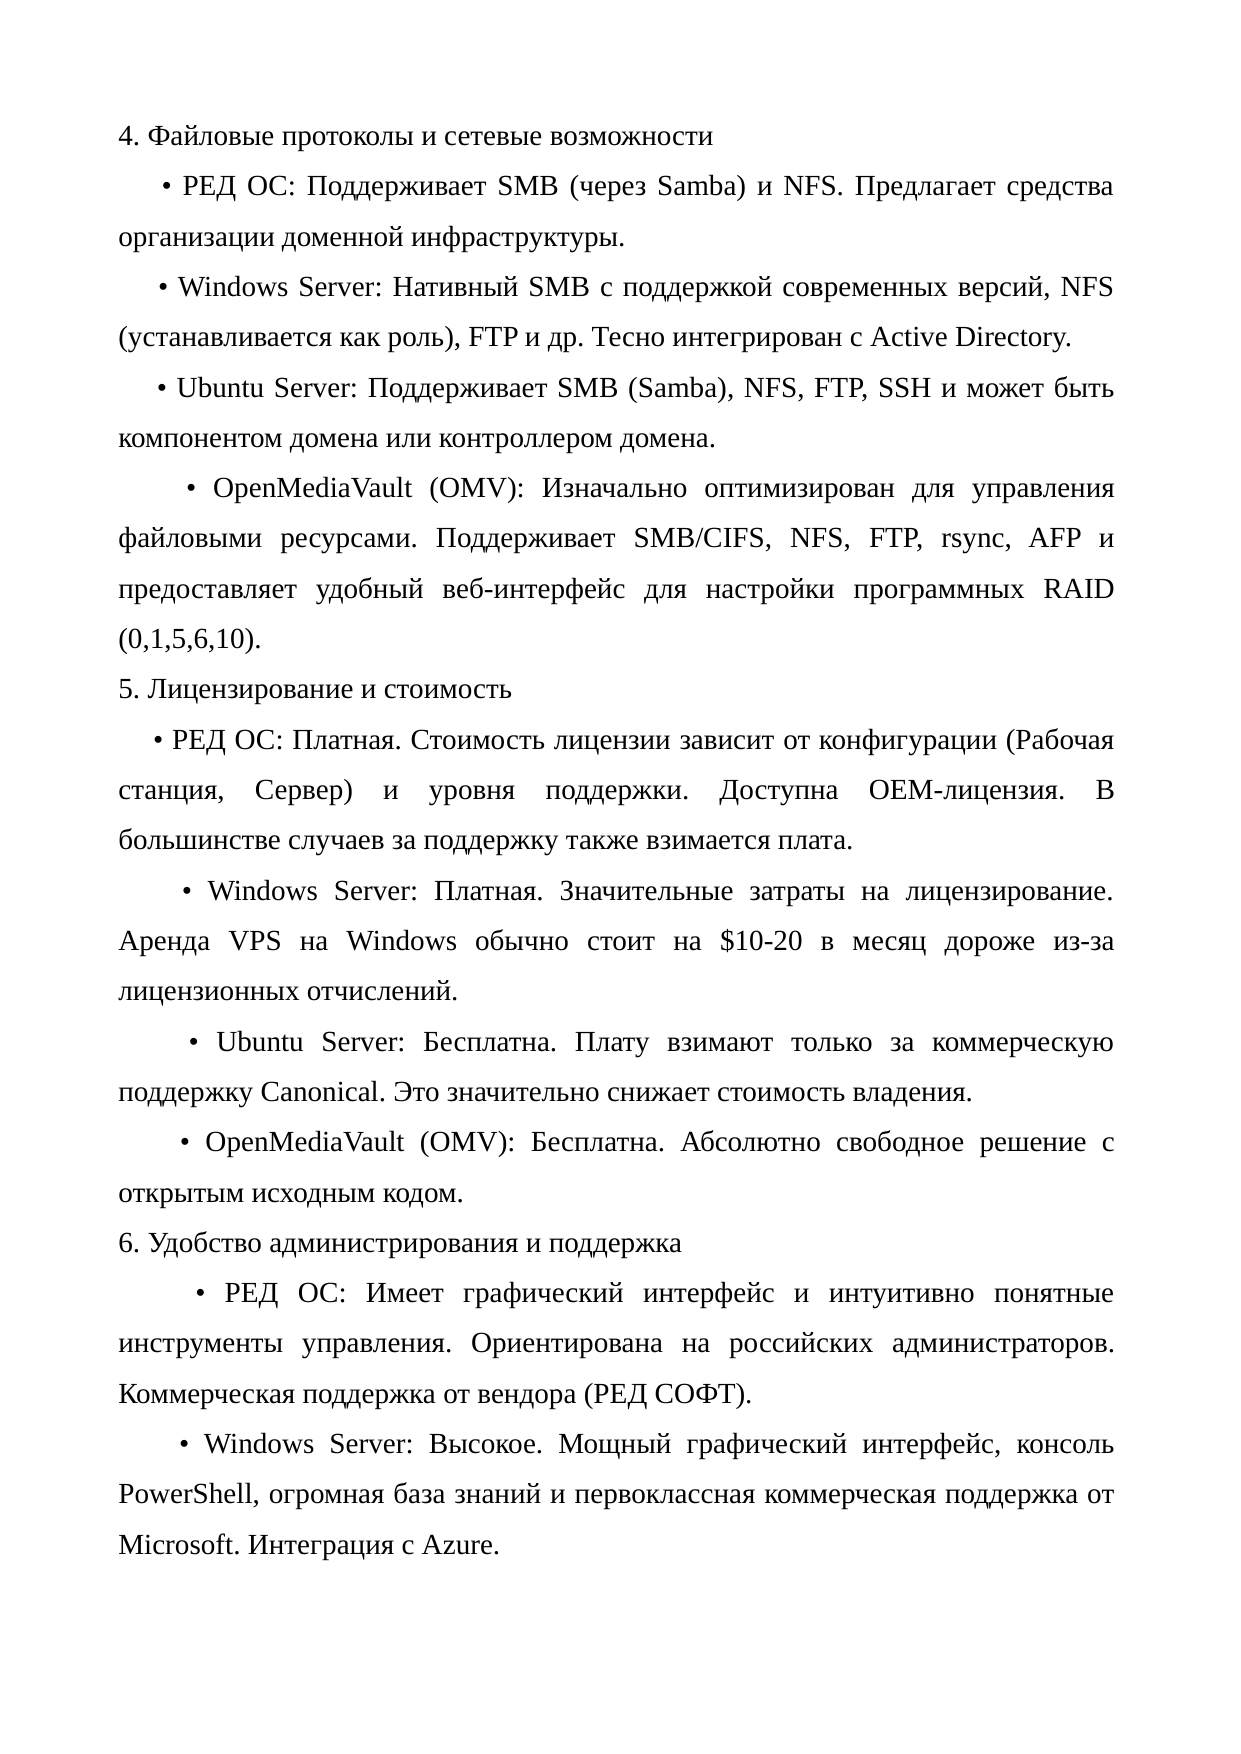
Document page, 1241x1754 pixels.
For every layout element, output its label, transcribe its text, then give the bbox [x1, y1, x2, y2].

text • Windows Server: Высокое. Мощный графический интерфейс, консоль PowerShell, огромная база знаний и первоклассная коммерческая поддержка от Microsoft. Интеграция с Azure. [118, 1426, 1116, 1560]
text 5. Лицензирование и стоимость [118, 672, 1116, 705]
text • РЕД ОС: Поддерживает SMB (через Samba) и NFS. Предлагает средства организации доменной инфраструктуры. [118, 168, 1116, 252]
text • Windows Server: Нативный SMB с поддержкой современных версий, NFS (устанавливается как роль), FTP и др. Тесно интегрирован с Active Directory. [118, 269, 1116, 353]
text • Windows Server: Платная. Значительные затраты на лицензирование. Аренда VPS на Windows обычно стоит на $10-20 в месяц дороже из-за лицензионных отчислений. [118, 873, 1116, 1007]
text • РЕД ОС: Имеет графический интерфейс и интуитивно понятные инструменты управления. Ориентирована на российских администраторов. Коммерческая поддержка от вендора (РЕД СОФТ). [118, 1275, 1116, 1409]
text • Ubuntu Server: Поддерживает SMB (Samba), NFS, FTP, SSH и может быть компонентом домена или контроллером домена. [118, 370, 1116, 453]
text 6. Удобство администрирования и поддержка [118, 1225, 1116, 1258]
text • OpenMediaVault (OMV): Изначально оптимизирован для управления файловыми ресурсами. Поддерживает SMB/CIFS, NFS, FTP, rsync, AFP и предоставляет удобный веб-интерфейс для настройки программных RAID (0,1,5,6,10). [118, 470, 1116, 655]
text • OpenMediaVault (OMV): Бесплатна. Абсолютно свободное решение с открытым исходным кодом. [118, 1124, 1116, 1208]
text • РЕД ОС: Платная. Стоимость лицензии зависит от конфигурации (Рабочая станция, Сервер) и уровня поддержки. Доступна OEM-лицензия. В большинстве случаев за поддержку также взимается плата. [118, 722, 1116, 856]
text • Ubuntu Server: Бесплатна. Плату взимают только за коммерческую поддержку Canonical. Это значительно снижает стоимость владения. [118, 1024, 1116, 1108]
text 4. Файловые протоколы и сетевые возможности [118, 118, 1116, 152]
